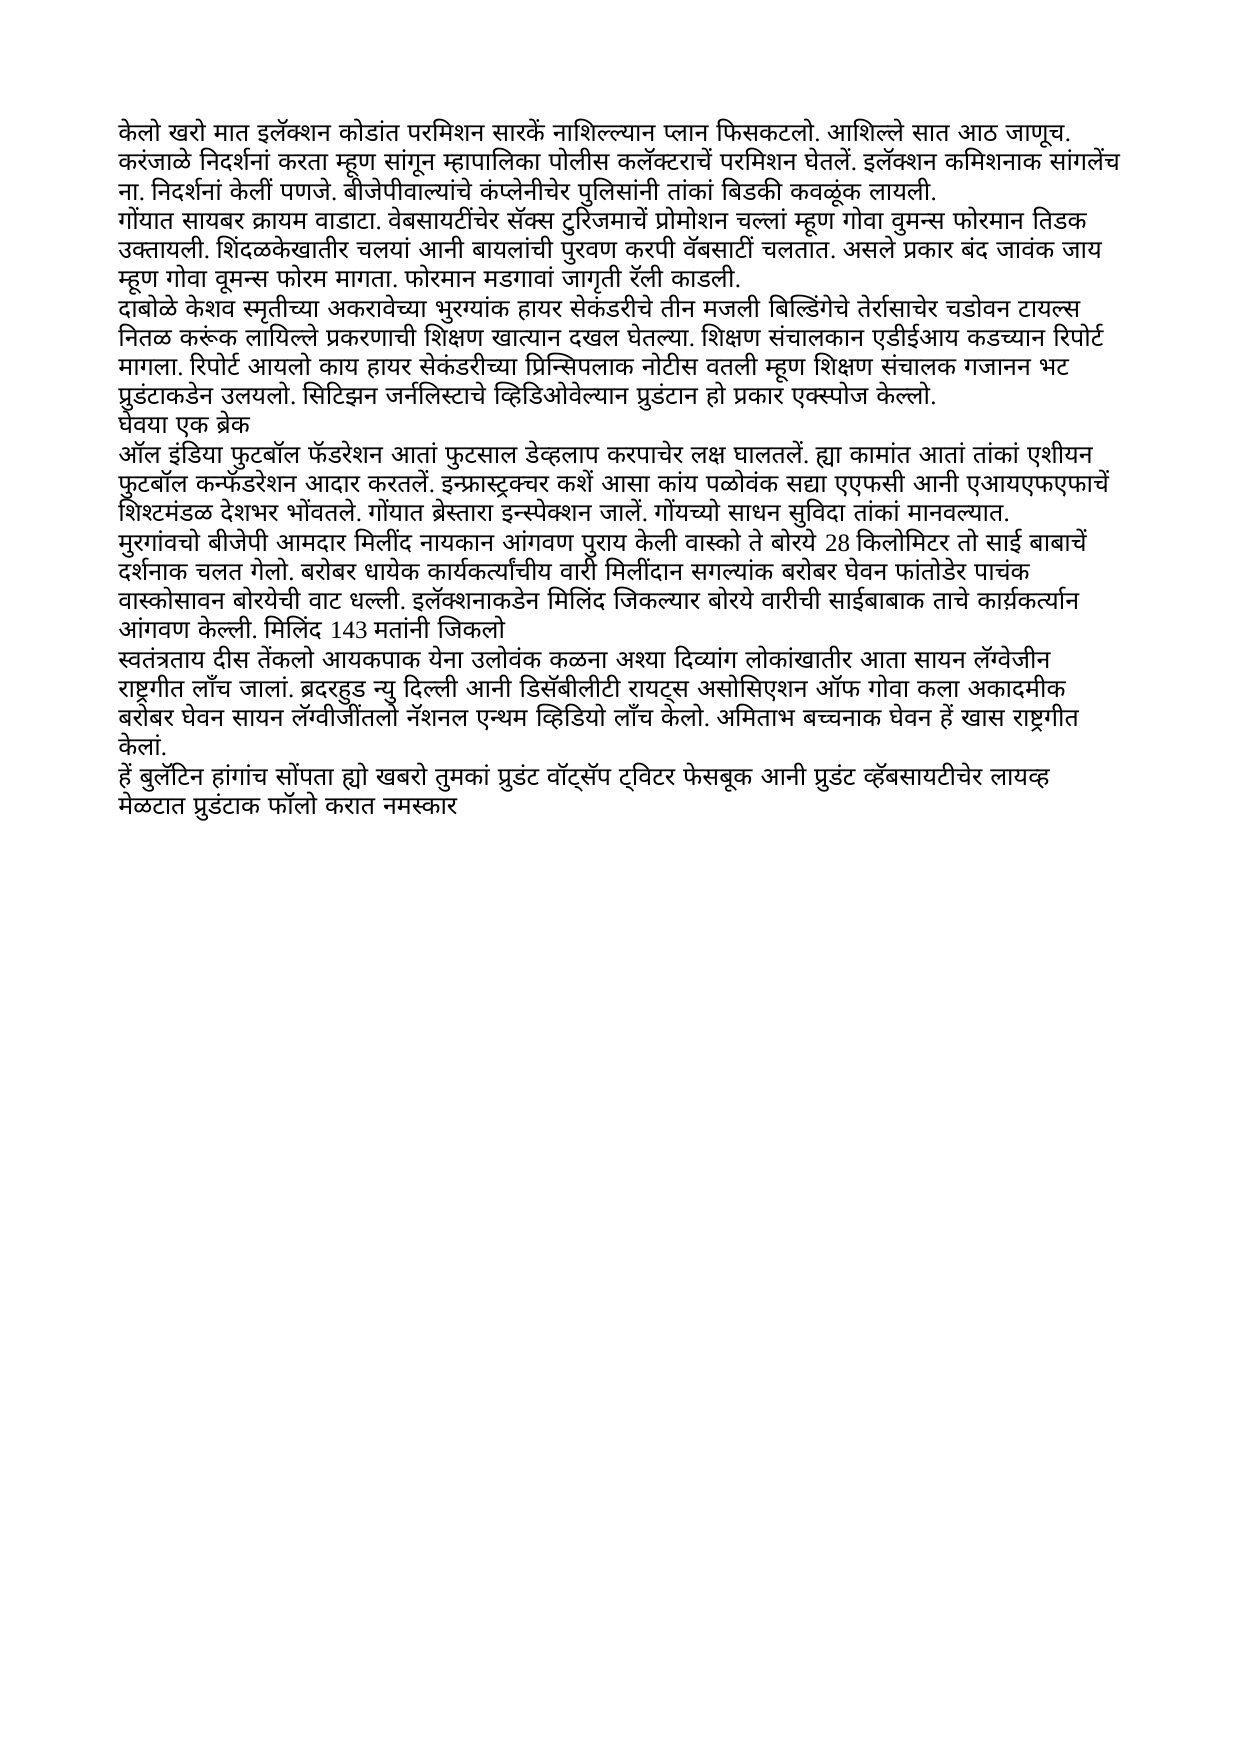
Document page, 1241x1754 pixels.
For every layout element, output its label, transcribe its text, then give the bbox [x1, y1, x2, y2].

text मुरगांवचो बीजेपी आमदार मिलींद नायकान आंगवण पुराय केली वास्को ते बोरये 28 किलोमिटर तो साई बाबाचें दर्शनाक चलत गेलो. बरोबर धायेक कार्यकर्त्यांचीय वारी मिलींदान सगल्यांक बरोबर घेवन फांतोडेर पाचंक वास्कोसावन बोरयेची वाट धल्ली. इलॅक्शनाकडेन मिलिंद जिकल्यार बोरये वारीची साईबाबाक ताचे कार्य़कर्त्यान आंगवण केल्ली. मिलिंद 143 मतांनी जिकलो [118, 528, 1122, 645]
text स्वतंत्रताय दीस तेंकलो आयकपाक येना उलोवंक कळना अश्या दिव्यांग लोकांखातीर आता सायन लॅग्वेजीन राष्ट्रगीत लाँच जालां. ब्रदरहुड न्यु दिल्ली आनी डिसॅबीलीटी रायट्स असोसिएशन ऑफ गोवा कला अकादमीक बरोबर घेवन सायन लॅग्वीजींतलो नॅशनल एन्थम व्हिडियो लाँच केलो. अमिताभ बच्चनाक घेवन हें खास राष्ट्रगीत केलां. [118, 645, 1122, 762]
text दाबोळे केशव स्मृतीच्या अकरावेच्या भुरग्यांक हायर सेकंडरीचे तीन मजली बिल्डिंगेचे तेर्रासाचेर चडोवन टायल्स नितळ करूंक लायिल्ले प्रकरणाची शिक्षण खात्यान दखल घेतल्या. शिक्षण संचालकान एडीईआय कडच्यान रिपोर्ट मागला. रिपोर्ट आयलो काय हायर सेकंडरीच्या प्रिन्सिपलाक नोटीस वतली म्हूण शिक्षण संचालक गजानन भट प्रुडंटाकडेन उलयलो. सिटिझन जर्नलिस्टाचे व्हिडिओवेल्यान प्रुडंटान हो प्रकार एक्स्पोज केल्लो. [118, 294, 1122, 411]
text गोंयात सायबर क्रायम वाडाटा. वेबसायटींचेर सॅक्स टुरिजमाचें प्रोमोशन चल्लां म्हूण गोवा वुमन्स फोरमान तिडक उक्तायली. शिंदळकेखातीर चलयां आनी बायलांची पुरवण करपी वॅबसाटीं चलतात. असले प्रकार बंद जावंक जाय म्हूण गोवा वूमन्स फोरम मागता. फोरमान मडगावां जागृती रॅली काडली. [118, 206, 1122, 294]
text केलो खरो मात इलॅक्शन कोडांत परमिशन सारकें नाशिल्ल्यान प्लान फिसकटलो. आशिल्ले सात आठ जाणूच. करंजाळे निदर्शनां करता म्हूण सांगून म्हापालिका पोलीस कलॅक्टराचें परमिशन घेतलें. इलॅक्शन कमिशनाक सांगलेंच ना. निदर्शनां केलीं पणजे. बीजेपीवाल्यांचे कंप्लेनीचेर पुलिसांनी तांकां बिडकी कवळूंक लायली. [118, 118, 1122, 206]
text ऑल इंडिया फुटबॉल फॅडरेशन आतां फुटसाल डेव्हलाप करपाचेर लक्ष घालतलें. ह्या कामांत आतां तांकां एशीयन फुटबॉल कन्फॅडरेशन आदार करतलें. इन्फ्रास्ट्रक्चर कशें आसा कांय पळोवंक सद्या एएफसी आनी एआयएफएफाचें शिश्टमंडळ देशभर भोंवतले. गोंयात ब्रेस्तारा इन्स्पेक्शन जालें. गोंयच्यो साधन सुविदा तांकां मानवल्यात. [118, 440, 1122, 528]
text हें बुलॅटिन हांगांच सोंपता ह्यो खबरो तुमकां प्रुडंट वॉट्सॅप ट्विटर फेसबूक आनी प्रुडंट व्हॅबसायटीचेर लायव्ह मेळटात प्रुडंटाक फॉलो करात नमस्कार [118, 762, 1122, 820]
text घेवया एक ब्रेक [118, 411, 1122, 440]
